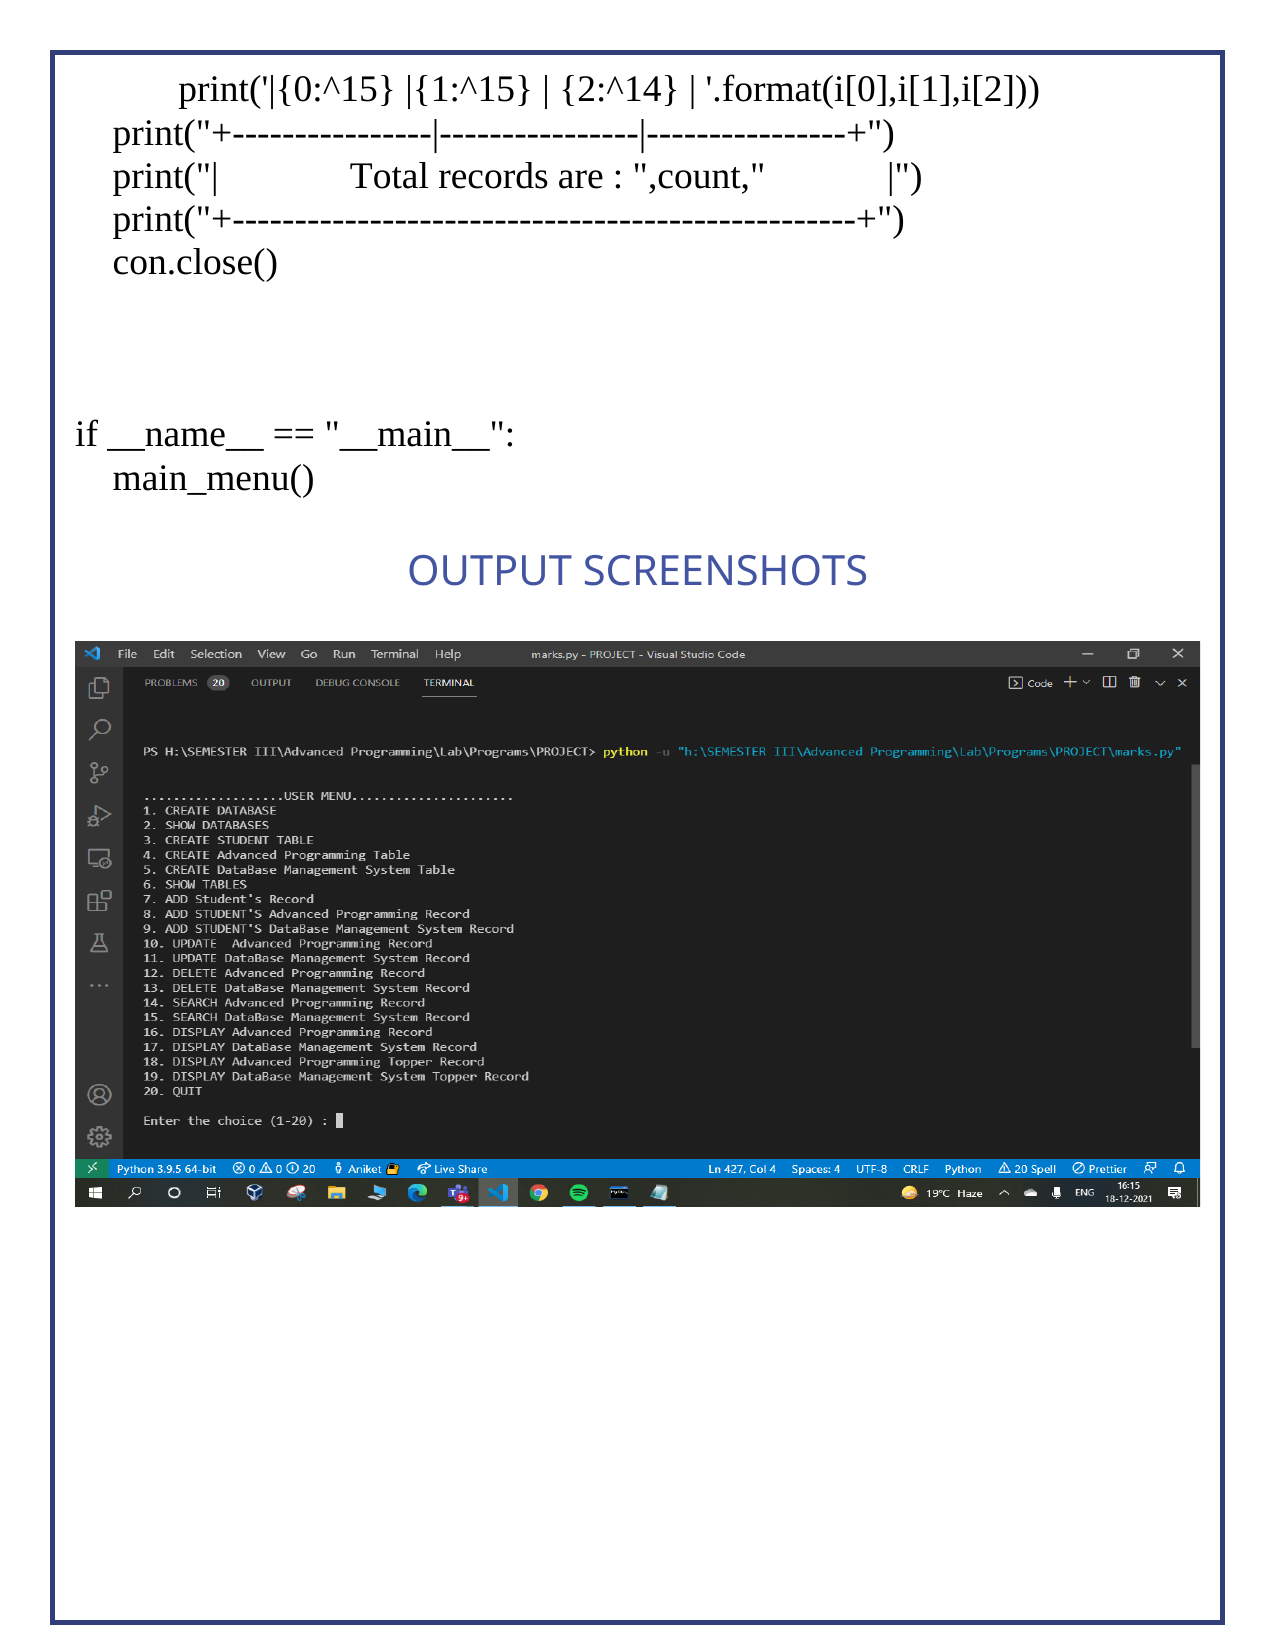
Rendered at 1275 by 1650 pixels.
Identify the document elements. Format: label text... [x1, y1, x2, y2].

text print('|{0:^15} |{1:^15} | {2:^14} | '.format(i[0],i[1],i[2])) [75, 67, 1200, 110]
text print("| Total records are : ",count," |") [75, 153, 1200, 196]
text print("+--------------------------------------------------+") [75, 196, 1200, 239]
text print("+----------------|----------------|----------------+") [75, 110, 1200, 153]
text con.close() [75, 239, 1200, 282]
picture [75, 641, 1200, 1207]
text if __name__ == "__main__": [75, 412, 1200, 455]
text OUTPUT SCREENSHOTS [75, 541, 1200, 598]
text main_menu() [75, 455, 1200, 498]
